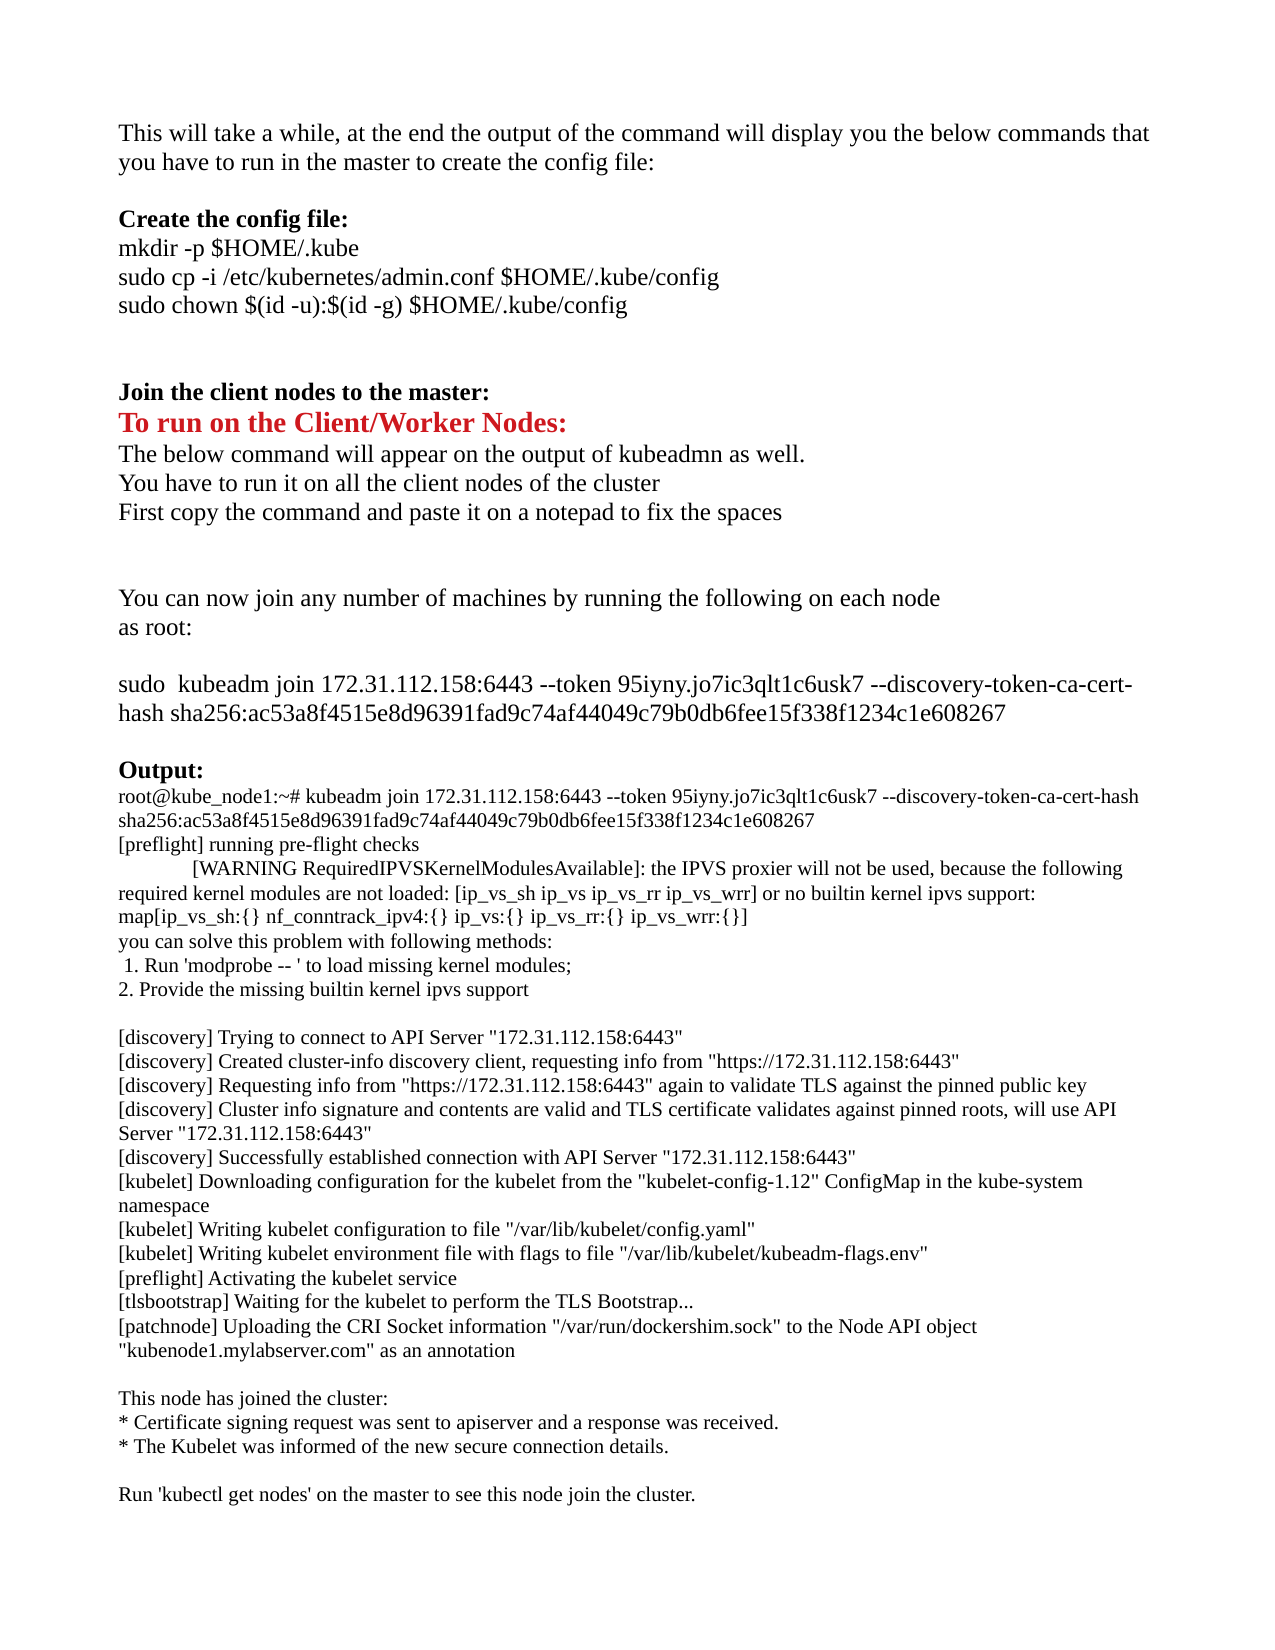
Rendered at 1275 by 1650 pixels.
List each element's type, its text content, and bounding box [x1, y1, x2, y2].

text [discovery] Trying to connect to API Server "172.31.112.158:6443" [118, 1025, 1157, 1049]
text This will take a while, at the end the output of the command will display you the below commands that you have to run in the master to create the config file: [118, 118, 1157, 176]
text You can now join any number of machines by running the following on each node [118, 583, 1157, 612]
text sudo chown $(id -u):$(id -g) $HOME/.kube/config [118, 291, 1157, 319]
text you can solve this problem with following methods: [118, 928, 1157, 953]
text [preflight] Activating the kubelet service [118, 1265, 1157, 1289]
text [kubelet] Writing kubelet configuration to file "/var/lib/kubelet/config.yaml" [118, 1217, 1157, 1241]
text [kubelet] Downloading configuration for the kubelet from the "kubelet-config-1.12" ConfigMap in the kube-system namespace [118, 1169, 1157, 1217]
text This node has joined the cluster: [118, 1386, 1157, 1410]
text [discovery] Requesting info from "https://172.31.112.158:6443" again to validate TLS against the pinned public key [118, 1073, 1157, 1097]
text To run on the Client/Worker Nodes: [118, 406, 1157, 439]
text Create the config file: [118, 204, 1157, 233]
text [preflight] running pre-flight checks [118, 832, 1157, 856]
text [patchnode] Uploading the CRI Socket information "/var/run/dockershim.sock" to the Node API object "kubenode1.mylabserver.com" as an annotation [118, 1313, 1157, 1362]
text 1. Run 'modprobe -- ' to load missing kernel modules; [118, 953, 1157, 977]
text root@kube_node1:~# kubeadm join 172.31.112.158:6443 --token 95iyny.jo7ic3qlt1c6usk7 --discovery-token-ca-cert-hash sha256:ac53a8f4515e8d96391fad9c74af44049c79b0db6fee15f338f1234c1e608267 [118, 784, 1157, 832]
text * The Kubelet was informed of the new secure connection details. [118, 1434, 1157, 1458]
text as root: [118, 612, 1157, 640]
text You have to run it on all the client nodes of the cluster [118, 468, 1157, 497]
text sudo kubeadm join 172.31.112.158:6443 --token 95iyny.jo7ic3qlt1c6usk7 --discovery-token-ca-cert-hash sha256:ac53a8f4515e8d96391fad9c74af44049c79b0db6fee15f338f1234c1e608267 [118, 669, 1157, 727]
text Run 'kubectl get nodes' on the master to see this node join the cluster. [118, 1482, 1157, 1506]
text [discovery] Created cluster-info discovery client, requesting info from "https://172.31.112.158:6443" [118, 1049, 1157, 1073]
text sudo cp -i /etc/kubernetes/admin.conf $HOME/.kube/config [118, 262, 1157, 291]
text The below command will appear on the output of kubeadmn as well. [118, 439, 1157, 468]
text 2. Provide the missing builtin kernel ipvs support [118, 977, 1157, 1001]
text * Certificate signing request was sent to apiserver and a response was received. [118, 1410, 1157, 1434]
text [WARNING RequiredIPVSKernelModulesAvailable]: the IPVS proxier will not be used, because the following required kernel modules are not loaded: [ip_vs_sh ip_vs ip_vs_rr ip_vs_wrr] or no builtin kernel ipvs support: map[ip_vs_sh:{} nf_conntrack_ipv4:{} ip_vs:{} ip_vs_rr:{} ip_vs_wrr:{}] [118, 856, 1157, 928]
text mkdir -p $HOME/.kube [118, 233, 1157, 262]
text [discovery] Successfully established connection with API Server "172.31.112.158:6443" [118, 1145, 1157, 1169]
text Output: [118, 755, 1157, 784]
text [discovery] Cluster info signature and contents are valid and TLS certificate validates against pinned roots, will use API Server "172.31.112.158:6443" [118, 1097, 1157, 1145]
text [kubelet] Writing kubelet environment file with flags to file "/var/lib/kubelet/kubeadm-flags.env" [118, 1241, 1157, 1265]
text First copy the command and paste it on a notepad to fix the spaces [118, 497, 1157, 525]
text Join the client nodes to the master: [118, 377, 1157, 406]
text [tlsbootstrap] Waiting for the kubelet to perform the TLS Bootstrap... [118, 1289, 1157, 1313]
